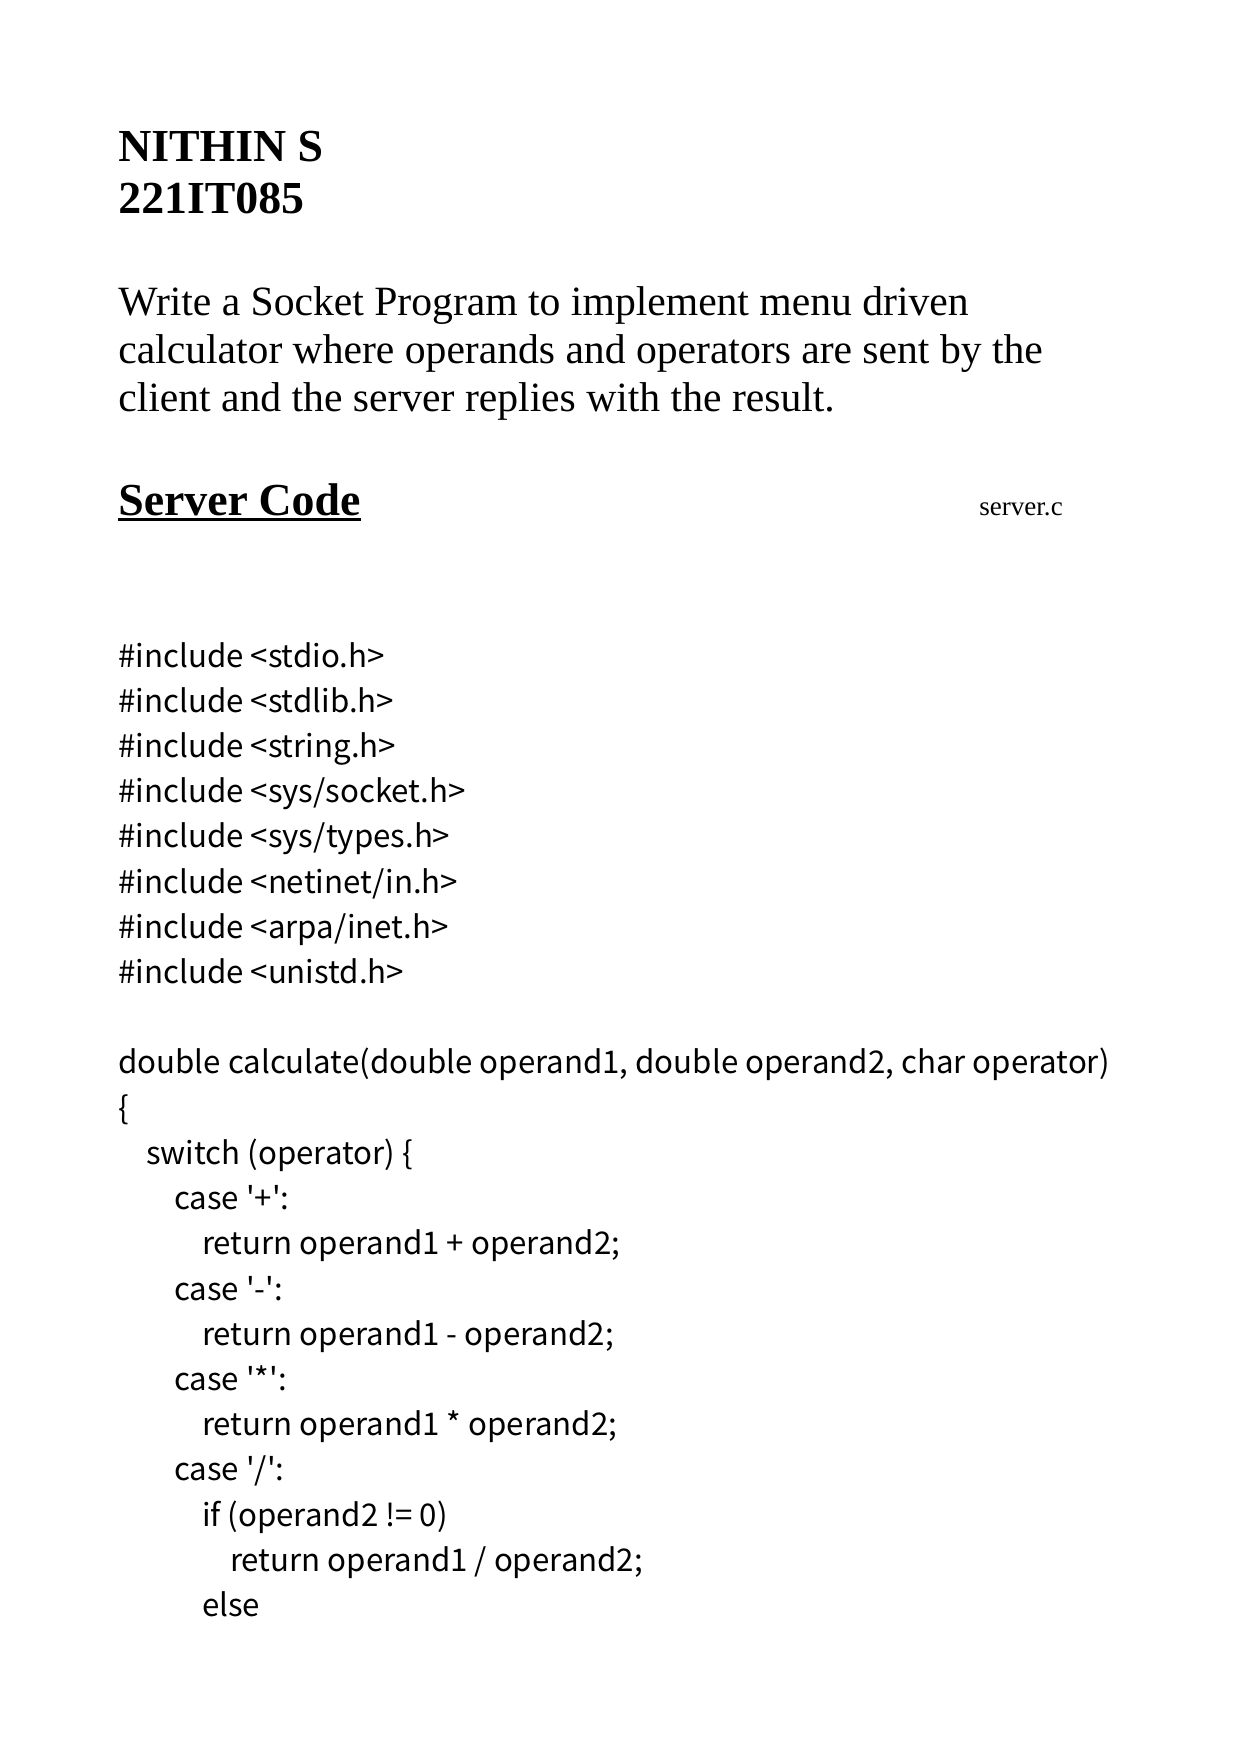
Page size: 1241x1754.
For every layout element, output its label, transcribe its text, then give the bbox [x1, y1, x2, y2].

text case '*': [118, 1354, 1122, 1399]
text double calculate(double operand1, double operand2, char operator) { [118, 1038, 1122, 1128]
text else [118, 1580, 1122, 1625]
text return operand1 / operand2; [118, 1535, 1122, 1580]
text #include <unistd.h> [118, 947, 1122, 992]
text #include <netinet/in.h> [118, 857, 1122, 902]
text return operand1 - operand2; [118, 1309, 1122, 1354]
text return operand1 + operand2; [118, 1218, 1122, 1264]
text #include <sys/types.h> [118, 812, 1122, 857]
text #include <stdlib.h> [118, 676, 1122, 721]
text case '-': [118, 1264, 1122, 1309]
text switch (operator) { [118, 1128, 1122, 1173]
text case '+': [118, 1173, 1122, 1218]
text #include <stdio.h> [118, 631, 1122, 676]
text #include <sys/socket.h> [118, 766, 1122, 812]
text #include <arpa/inet.h> [118, 902, 1122, 947]
text Write a Socket Program to implement menu driven calculator where operands and operators are sent by the client and the server replies with the result. [118, 276, 1122, 420]
text return operand1 * operand2; [118, 1399, 1122, 1444]
text #include <string.h> [118, 721, 1122, 766]
text NITHIN S 221IT085 [118, 118, 1122, 223]
text Server Code server.c [118, 473, 1122, 525]
text case '/': [118, 1444, 1122, 1490]
text if (operand2 != 0) [118, 1490, 1122, 1535]
